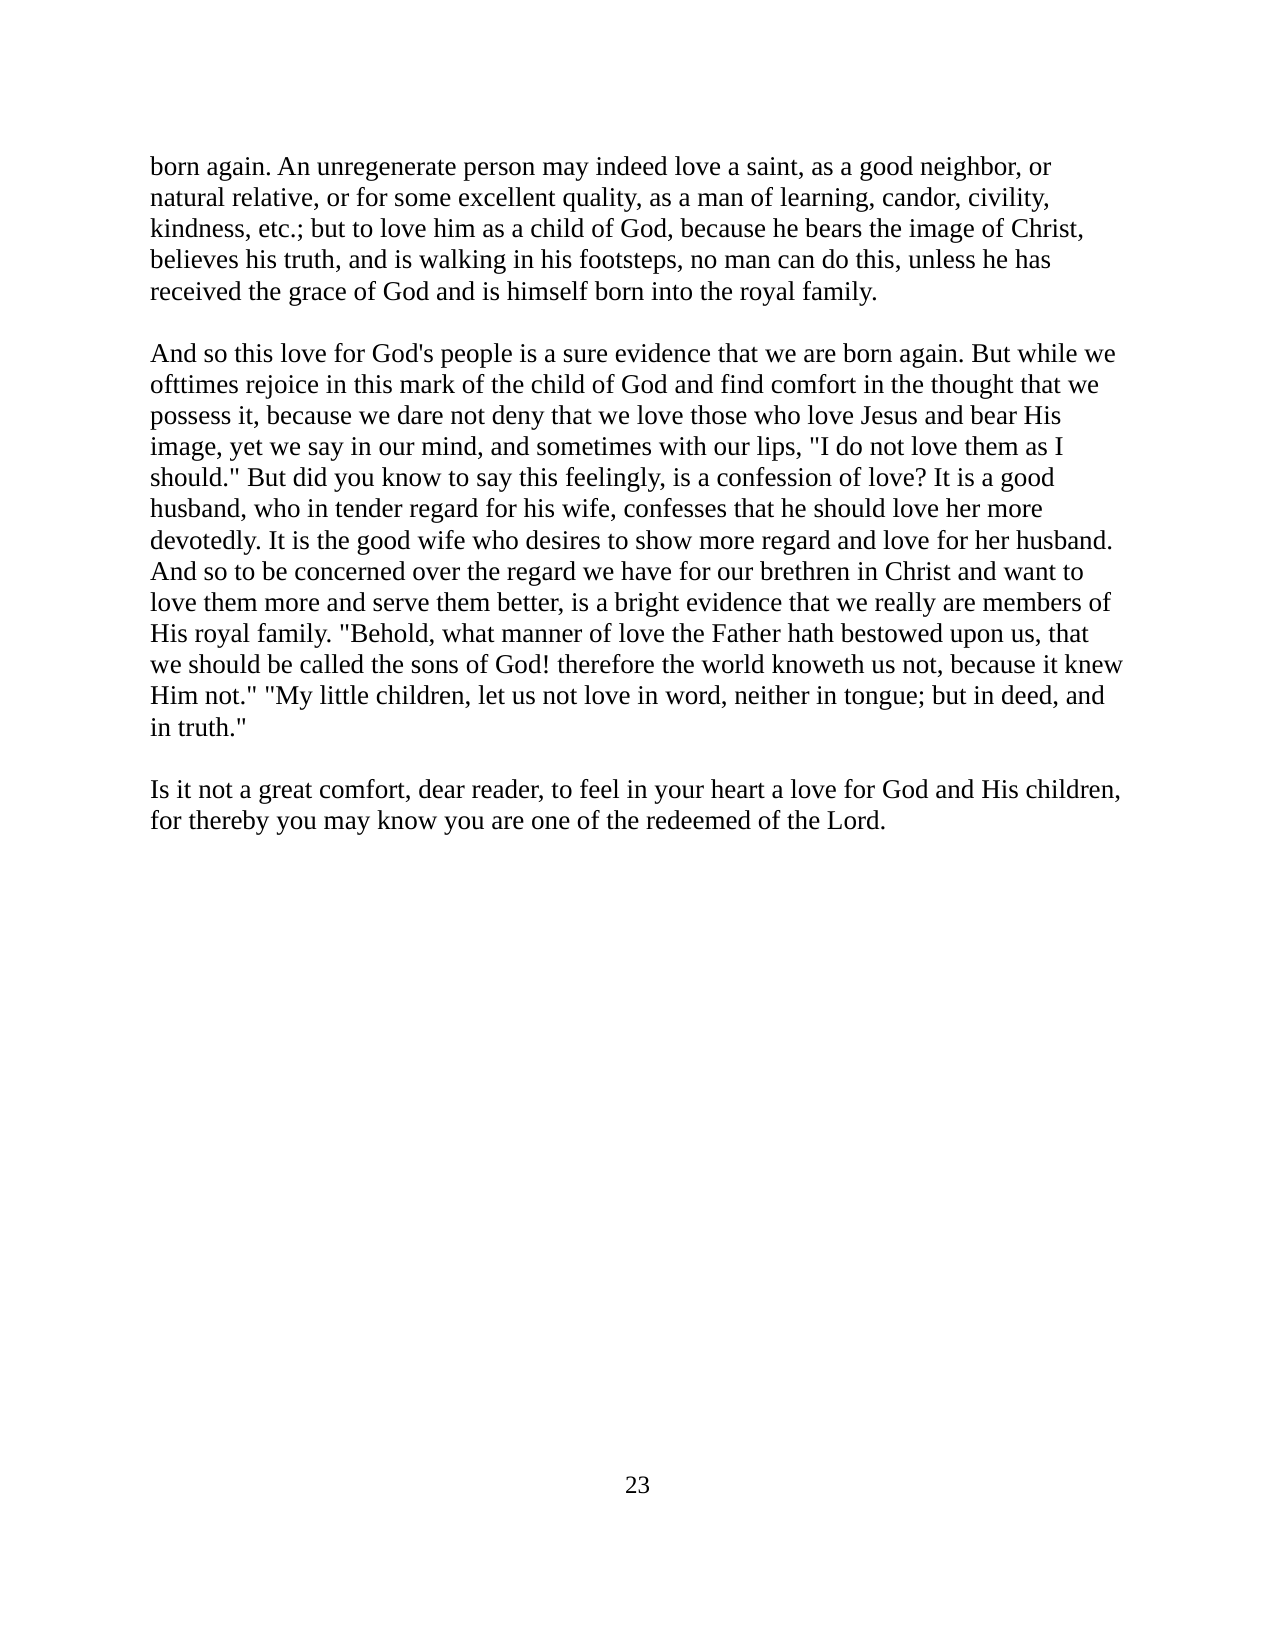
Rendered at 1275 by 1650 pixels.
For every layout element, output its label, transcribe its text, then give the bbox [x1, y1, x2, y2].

text born again. An unregenerate person may indeed love a saint, as a good neighbor, or natural relative, or for some excellent quality, as a man of learning, candor, civility, kindness, etc.; but to love him as a child of God, because he bears the image of Christ, believes his truth, and is walking in his footsteps, no man can do this, unless he has received the grace of God and is himself born into the royal family. [150, 150, 1125, 306]
text Is it not a great comfort, dear reader, to feel in your heart a love for God and His children, for thereby you may know you are one of the redeemed of the Lord. [150, 773, 1125, 835]
text And so this love for God's people is a sure evidence that we are born again. But while we ofttimes rejoice in this mark of the child of God and find comfort in the thought that we possess it, because we dare not deny that we love those who love Jesus and bear His image, yet we say in our mind, and sometimes with our lips, "I do not love them as I should." But did you know to say this feelingly, is a confession of love? It is a good husband, who in tender regard for his wife, confesses that he should love her more devotedly. It is the good wife who desires to show more regard and love for her husband. And so to be concerned over the regard we have for our brethren in Christ and want to love them more and serve them better, is a bright evidence that we really are members of His royal family. "Behold, what manner of love the Father hath bestowed upon us, that we should be called the sons of God! therefore the world knoweth us not, because it knew Him not." "My little children, let us not love in word, neither in tongue; but in deed, and in truth." [150, 337, 1125, 742]
